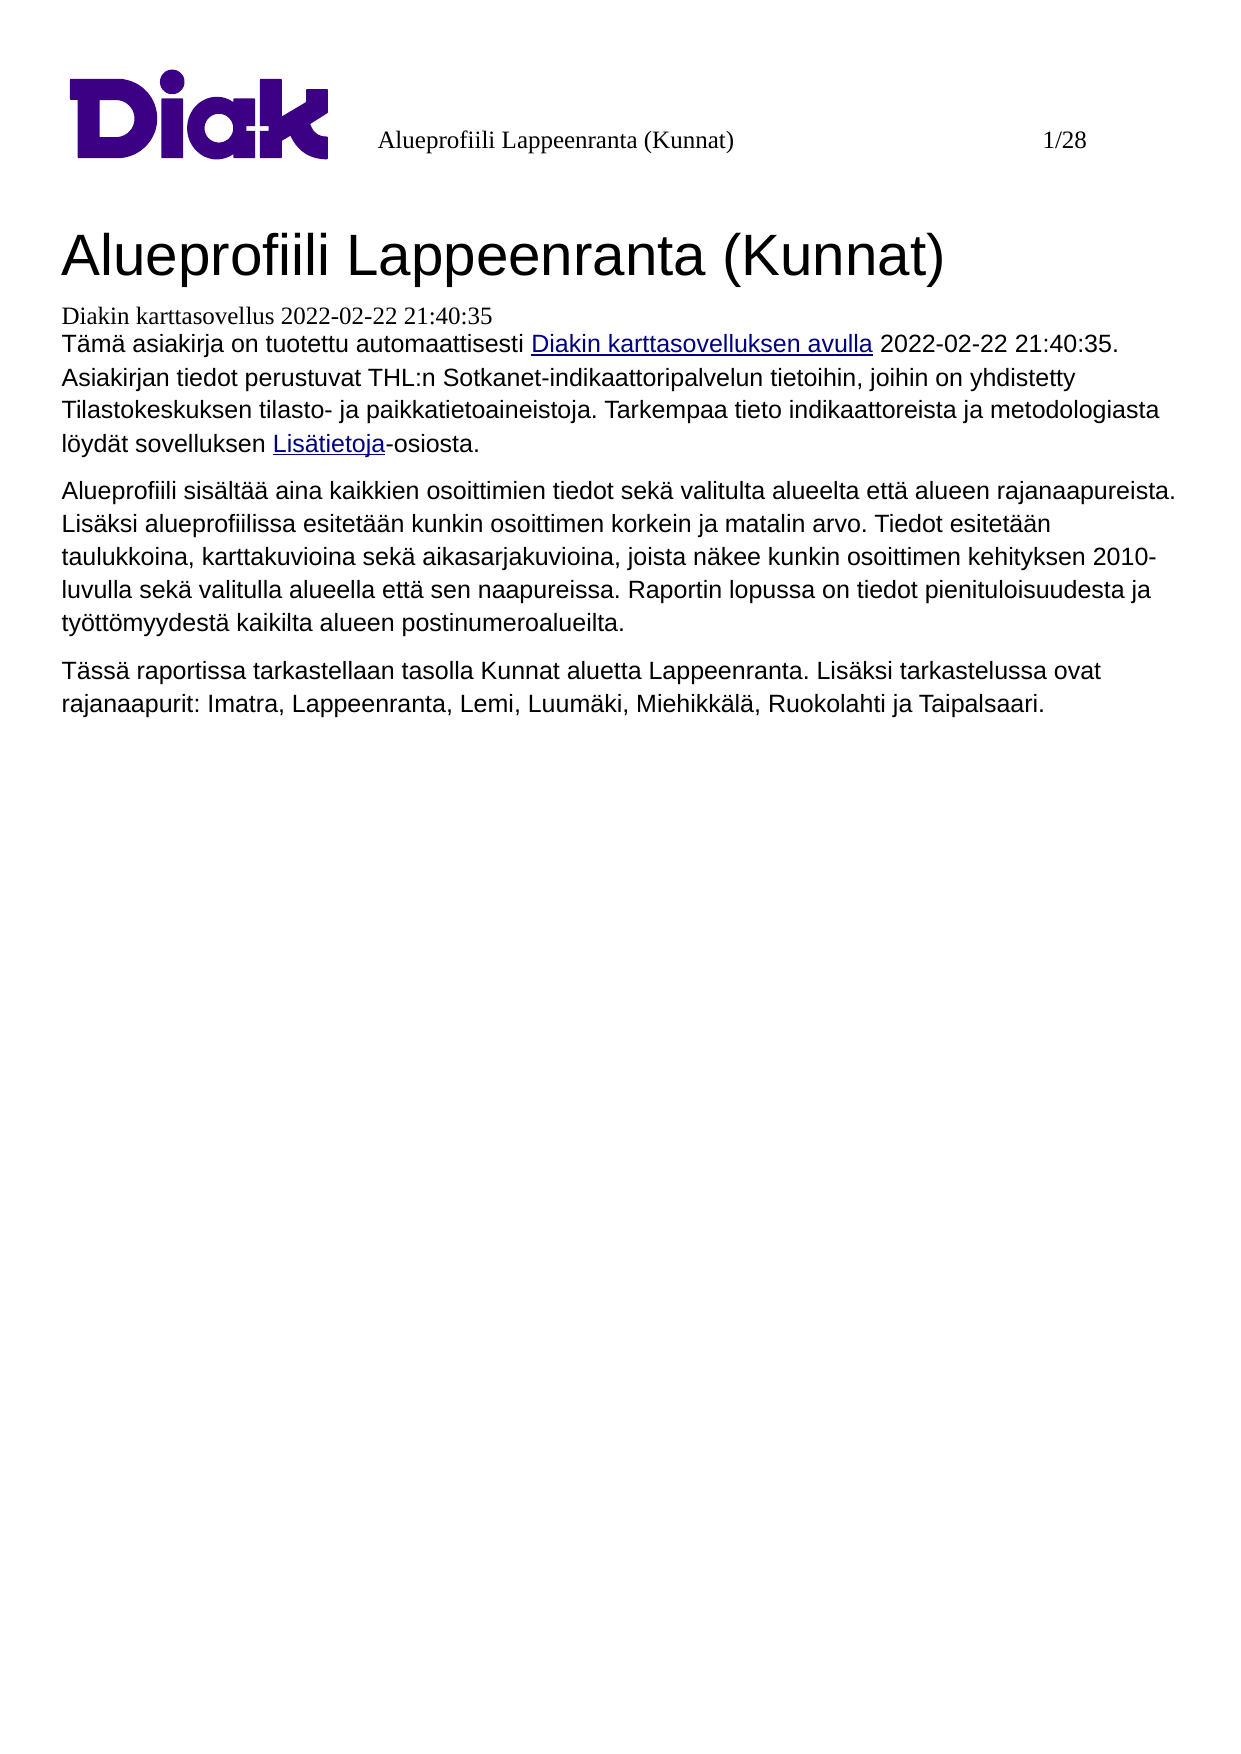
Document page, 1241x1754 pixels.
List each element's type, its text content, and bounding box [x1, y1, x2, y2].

title Alueprofiili Lappeenranta (Kunnat) [61, 221, 1179, 288]
text Tämä asiakirja on tuotettu automaattisesti Diakin karttasovelluksen avulla 2022-02-22 21:40:35. Asiakirjan tiedot perustuvat THL:n Sotkanet-indikaattoripalvelun tietoihin, joihin on yhdistetty Tilastokeskuksen tilasto- ja paikkatietoaineistoja. Tarkempaa tieto indikaattoreista ja metodologiasta löydät sovelluksen Lisätietoja-osiosta. [61, 329, 1179, 457]
text Tässä raportissa tarkastellaan tasolla Kunnat aluetta Lappeenranta. Lisäksi tarkastelussa ovat rajanaapurit: Imatra, Lappeenranta, Lemi, Luumäki, Miehikkälä, Ruokolahti ja Taipalsaari. [61, 656, 1179, 718]
text Alueprofiili sisältää aina kaikkien osoittimien tiedot sekä valitulta alueelta että alueen rajanaapureista. Lisäksi alueprofiilissa esitetään kunkin osoittimen korkein ja matalin arvo. Tiedot esitetään taulukkoina, karttakuvioina sekä aikasarjakuvioina, joista näkee kunkin osoittimen kehityksen 2010-luvulla sekä valitulla alueella että sen naapureissa. Raportin lopussa on tiedot pienituloisuudesta ja työttömyydestä kaikilta alueen postinumeroalueilta. [61, 476, 1179, 637]
text Diakin karttasovellus 2022-02-22 21:40:35 [61, 301, 1179, 329]
